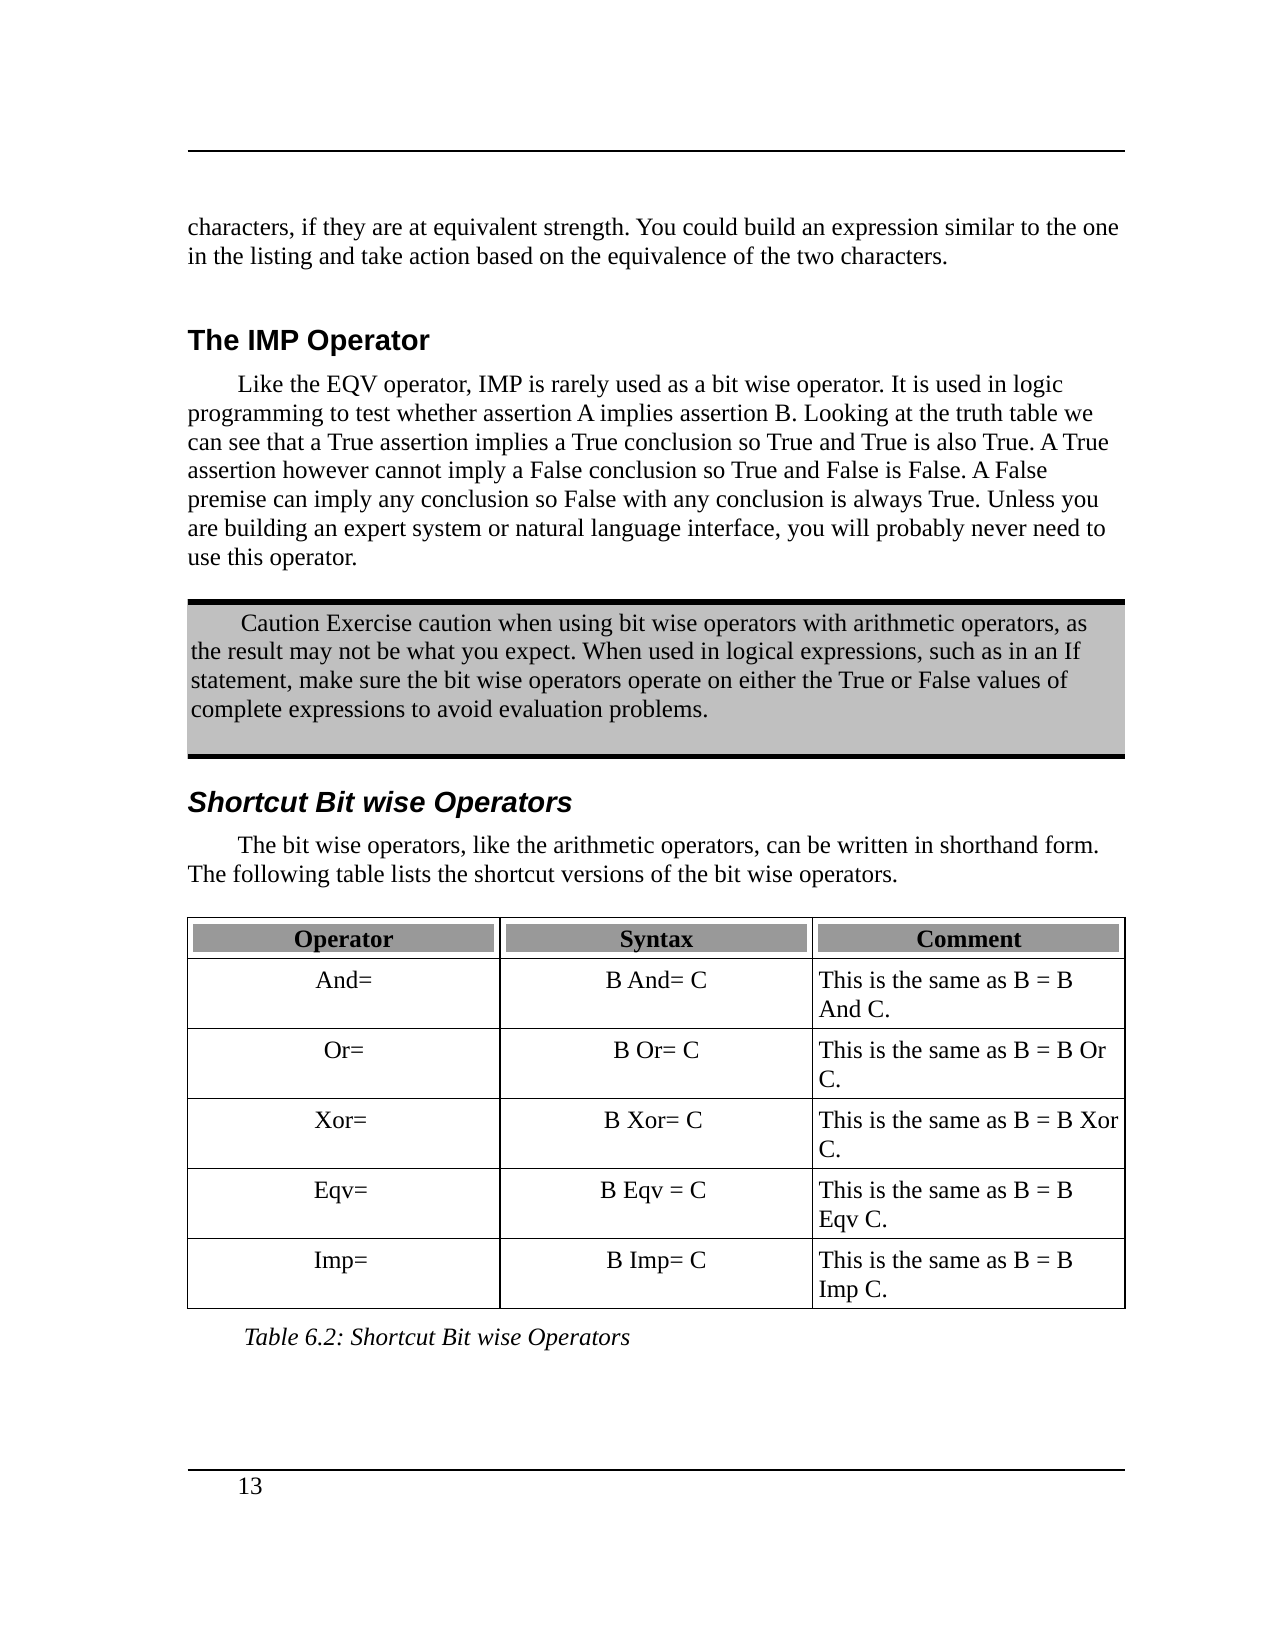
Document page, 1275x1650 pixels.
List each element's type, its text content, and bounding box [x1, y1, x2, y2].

table_cell This is the same as B = B Imp C. [813, 1239, 1124, 1308]
table_header Comment [813, 918, 1124, 958]
subtitle Shortcut Bit wise Operators [187, 784, 1125, 818]
table_header Syntax [501, 918, 812, 958]
table_cell B Xor= C [501, 1099, 812, 1168]
table_cell Or= [188, 1029, 499, 1098]
subtitle The IMP Operator [187, 323, 1125, 357]
table_cell This is the same as B = B And C. [813, 959, 1124, 1028]
table_cell This is the same as B = B Eqv C. [813, 1169, 1124, 1238]
table_cell B Eqv = C [501, 1169, 812, 1238]
text Table 6.2: Shortcut Bit wise Operators [187, 1322, 1125, 1350]
table_header Operator [188, 918, 499, 958]
table_cell Eqv= [188, 1169, 499, 1238]
table_cell This is the same as B = B Xor C. [813, 1099, 1124, 1168]
table_cell B And= C [501, 959, 812, 1028]
table_cell This is the same as B = B Or C. [813, 1029, 1124, 1098]
table_cell Imp= [188, 1239, 499, 1308]
table_cell Xor= [188, 1099, 499, 1168]
text characters, if they are at equivalent strength. You could build an expression similar to the one in the listing and take action based on the equivalence of the two characters. [187, 212, 1125, 269]
text The bit wise operators, like the arithmetic operators, can be written in shorthand form. The following table lists the shortcut versions of the bit wise operators. [187, 831, 1125, 888]
table_cell And= [188, 959, 499, 1028]
text Caution Exercise caution when using bit wise operators with arithmetic operators, as the result may not be what you expect. When used in logical expressions, such as in an If statement, make sure the bit wise operators operate on either the True or False values of complete expressions to avoid evaluation problems. [187, 600, 1125, 714]
text Like the EQV operator, IMP is rarely used as a bit wise operator. It is used in logic programming to test whether assertion A implies assertion B. Looking at the truth table we can see that a True assertion implies a True conclusion so True and True is also True. A True assertion however cannot imply a False conclusion so True and False is False. A False premise can imply any conclusion so False with any conclusion is always True. Unless you are building an expert system or natural language interface, you will probably never need to use this operator. [187, 369, 1125, 571]
table_cell B Imp= C [501, 1239, 812, 1308]
table_cell B Or= C [501, 1029, 812, 1098]
